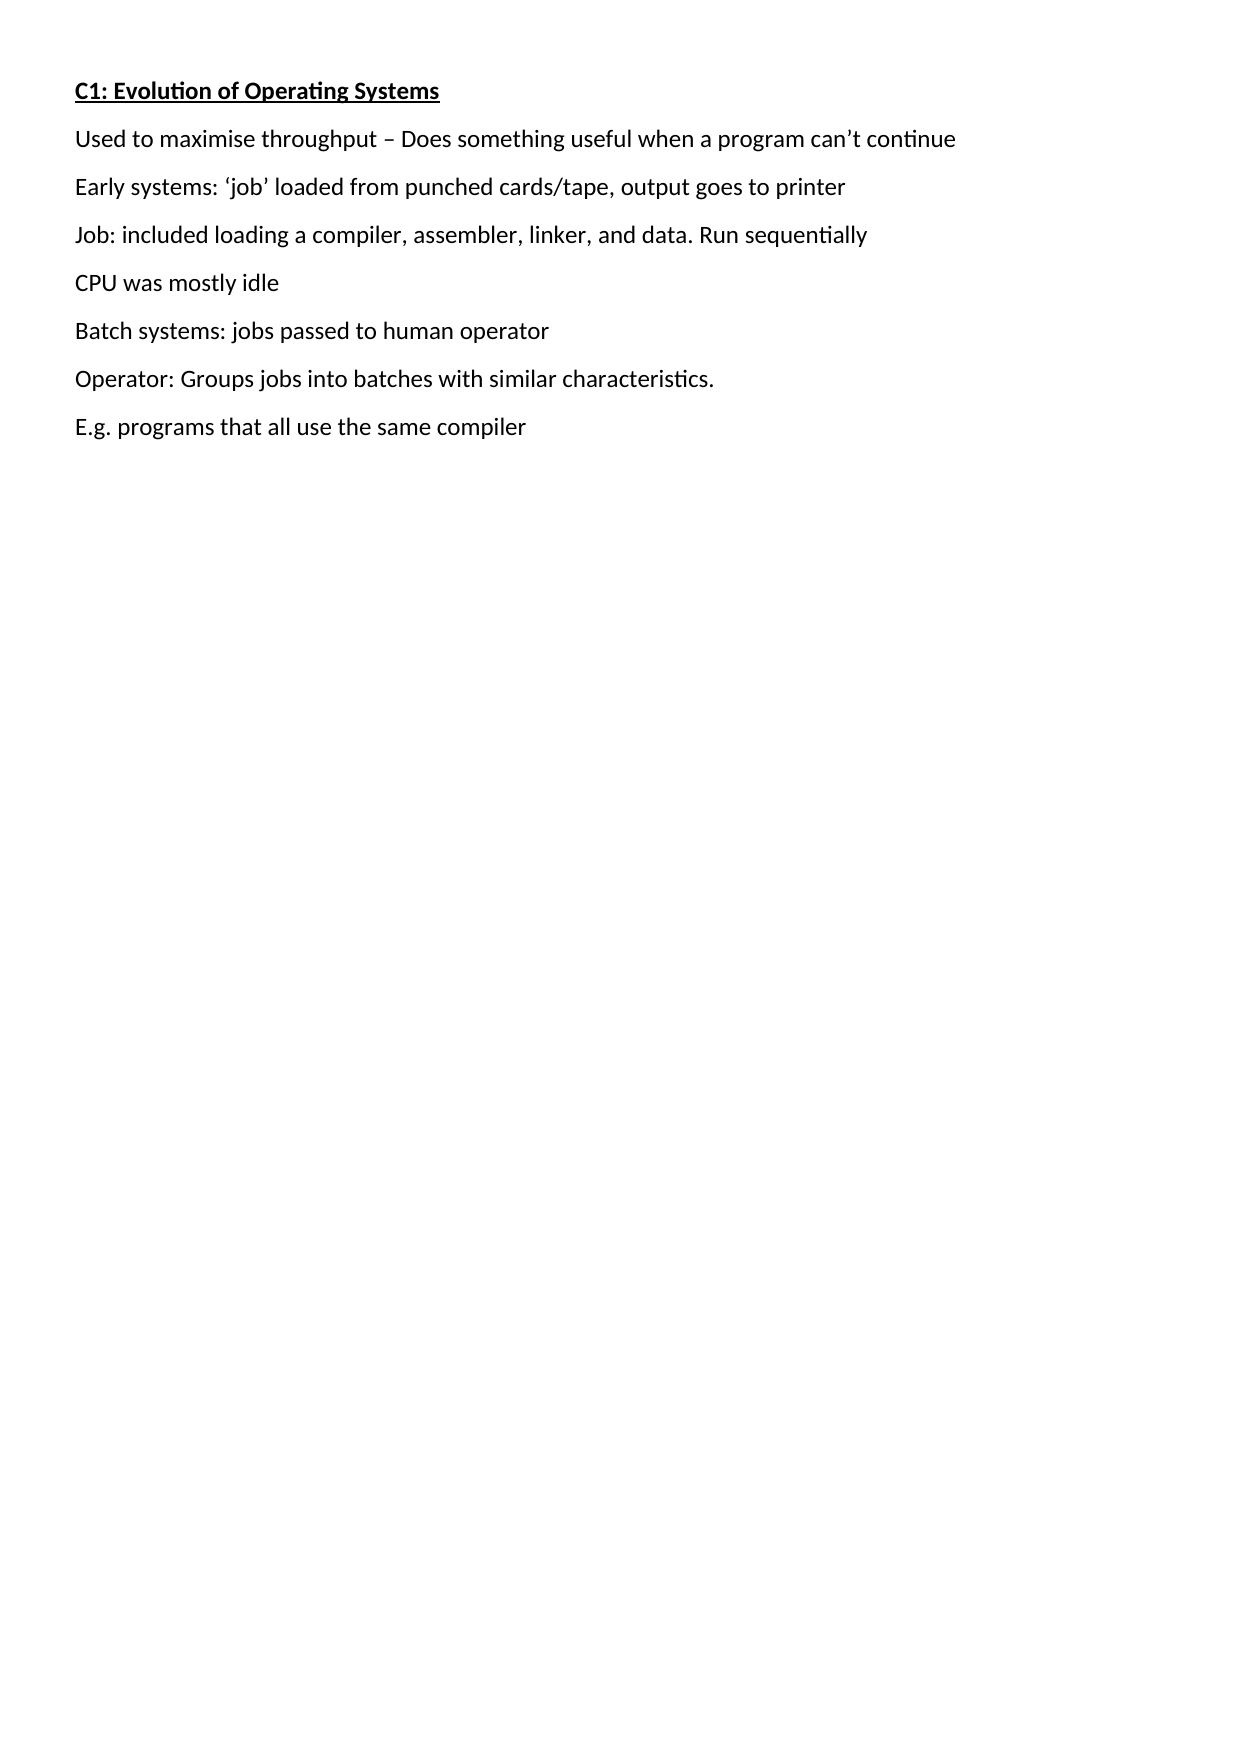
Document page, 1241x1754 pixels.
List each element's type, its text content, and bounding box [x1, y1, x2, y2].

text Early systems: ‘job’ loaded from punched cards/tape, output goes to printer [75, 171, 1165, 202]
text CPU was mostly idle [75, 267, 1165, 298]
text Operator: Groups jobs into batches with similar characteristics. [75, 363, 1165, 394]
text C1: Evolution of Operating Systems [75, 75, 1165, 106]
text Used to maximise throughput – Does something useful when a program can’t continue [75, 123, 1165, 153]
text E.g. programs that all use the same compiler [75, 411, 1165, 442]
text Job: included loading a compiler, assembler, linker, and data. Run sequentially [75, 219, 1165, 249]
text Batch systems: jobs passed to human operator [75, 315, 1165, 346]
